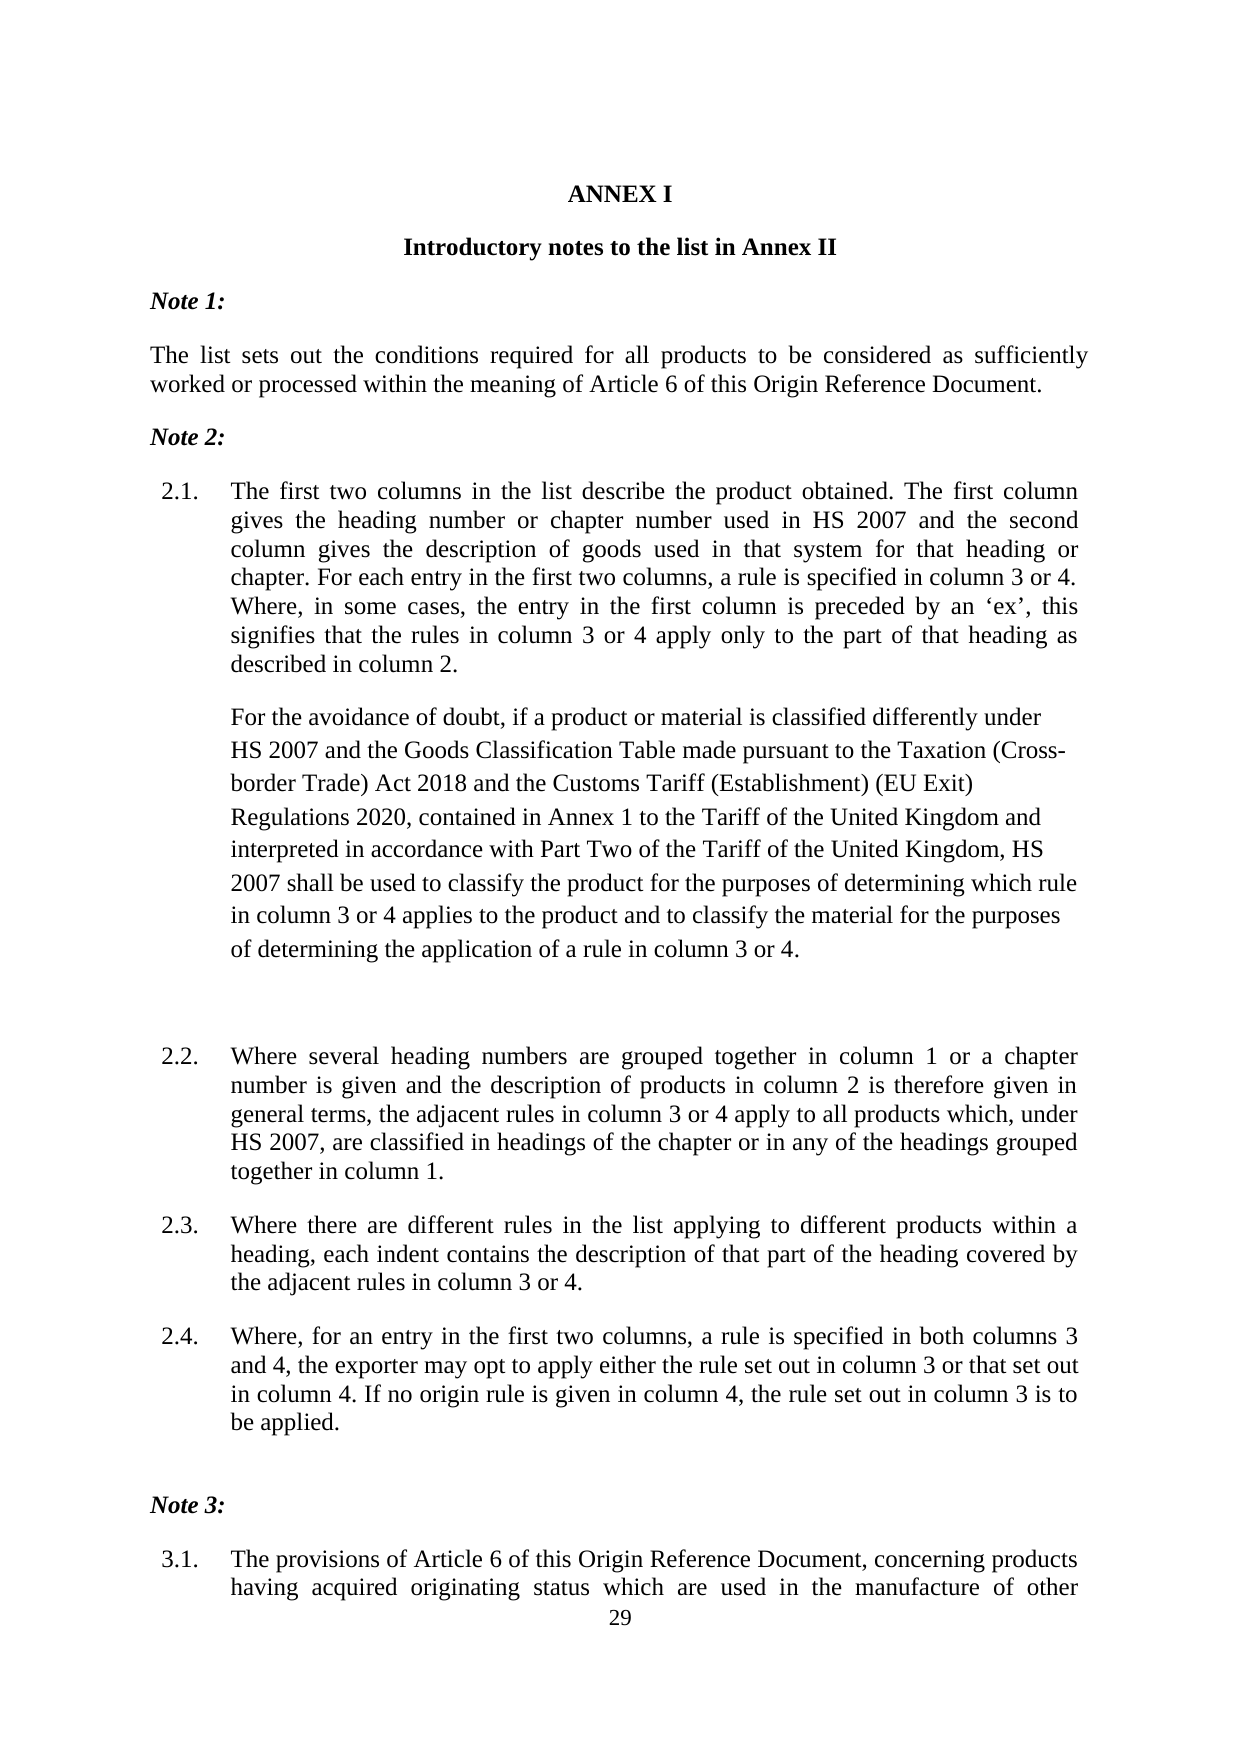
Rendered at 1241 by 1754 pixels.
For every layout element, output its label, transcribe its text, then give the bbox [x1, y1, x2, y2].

text Note 2: [150, 422, 1090, 451]
table_header 3.1. [150, 1544, 219, 1601]
table_cell Where, for an entry in the first two columns, a rule is specified in both columns 3 and 4, the exporter may opt to apply either the rule set out in column 3 or that set out in column 4. If no origin rule is given in column 4, the rule set out in column 3 is to be applied. [219, 1321, 1090, 1461]
table_cell 2.4. [150, 1321, 219, 1461]
table_header The provisions of Article 6 of this Origin Reference Document, concerning products having acquired originating status which are used in the manufacture of other [219, 1544, 1090, 1601]
table_cell 2.2. [150, 1041, 219, 1210]
table_cell 2.3. [150, 1210, 219, 1321]
text Note 1: [150, 286, 1090, 315]
text ANNEX I [150, 179, 1090, 207]
text The list sets out the conditions required for all products to be considered as sufficiently worked or processed within the meaning of Article 6 of this Origin Reference Document. [150, 340, 1090, 397]
table_cell Where several heading numbers are grouped together in column 1 or a chapter number is given and the description of products in column 2 is therefore given in general terms, the adjacent rules in column 3 or 4 apply to all products which, under HS 2007, are classified in headings of the chapter or in any of the headings grouped together in column 1. [219, 1041, 1090, 1210]
table_header The first two columns in the list describe the product obtained. The first column gives the heading number or chapter number used in HS 2007 and the second column gives the description of goods used in that system for that heading or chapter. For each entry in the first two columns, a rule is specified in column 3 or 4. Where, in some cases, the entry in the first column is preceded by an ‘ex’, this signifies that the rules in column 3 or 4 apply only to the part of that heading as described in column 2. For the avoidance of doubt, if a product or material is classified differently under HS 2007 and the Goods Classification Table made pursuant to the Taxation (Cross-border Trade) Act 2018 and the Customs Tariff (Establishment) (EU Exit) Regulations 2020, contained in Annex 1 to the Tariff of the United Kingdom and interpreted in accordance with Part Two of the Tariff of the United Kingdom, HS 2007 shall be used to classify the product for the purposes of determining which rule in column 3 or 4 applies to the product and to classify the material for the purposes of determining the application of a rule in column 3 or 4. [219, 476, 1090, 1041]
table_header 2.1. [150, 476, 219, 1041]
text Note 3: [150, 1490, 1090, 1519]
table_cell Where there are different rules in the list applying to different products within a heading, each indent contains the description of that part of the heading covered by the adjacent rules in column 3 or 4. [219, 1210, 1090, 1321]
text Introductory notes to the list in Annex II [150, 232, 1090, 261]
